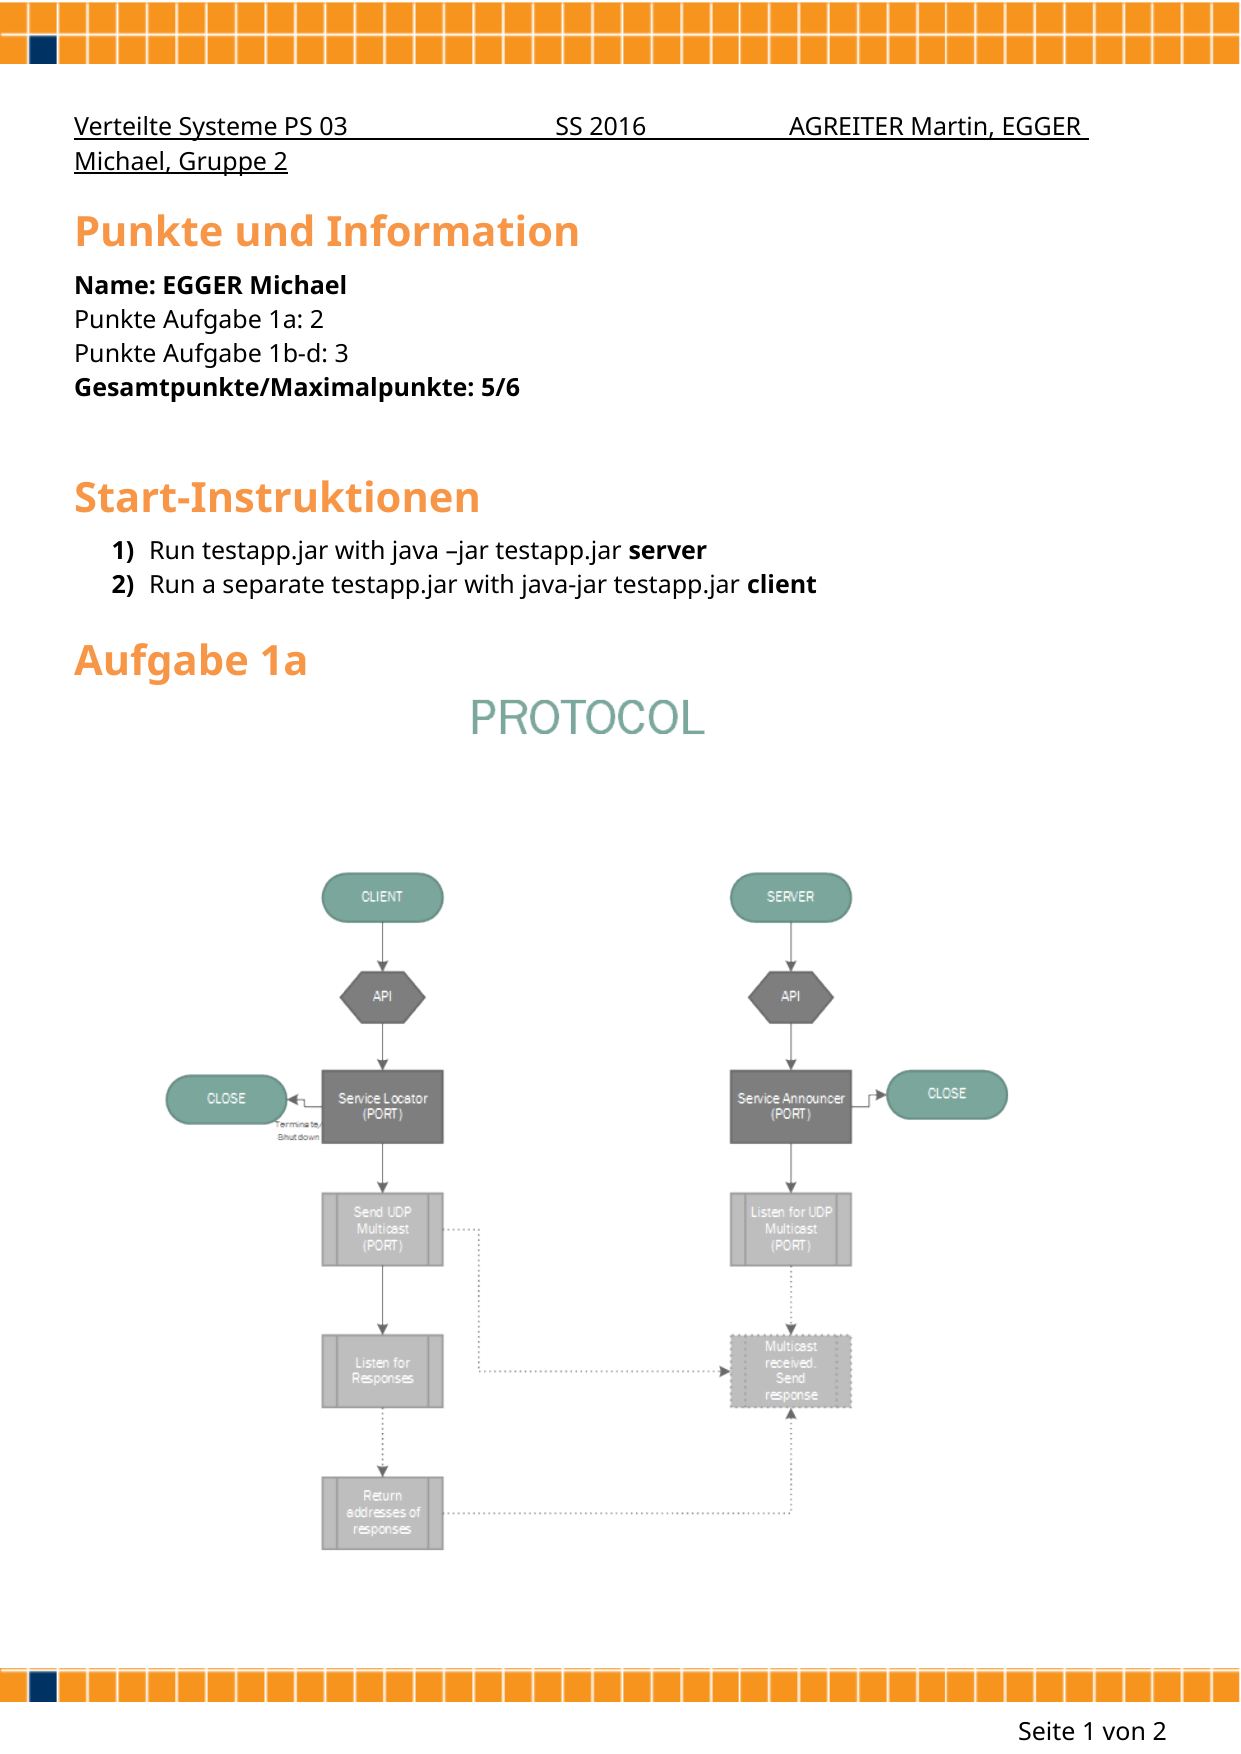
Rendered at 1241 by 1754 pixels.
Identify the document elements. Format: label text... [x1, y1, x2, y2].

text Punkte Aufgabe 1b-d: 3 [74, 336, 1166, 369]
text Punkte Aufgabe 1a: 2 [74, 301, 1166, 336]
picture [0, 1, 1241, 64]
list Run testapp.jar with java –jar testapp.jar server [111, 533, 1166, 567]
picture [164, 687, 1011, 1553]
text Name: EGGER Michael [74, 267, 1166, 301]
picture [0, 1668, 1241, 1702]
subtitle Aufgabe 1a [74, 630, 1166, 687]
list Run a separate testapp.jar with java-jar testapp.jar client [111, 567, 1166, 601]
text Gesamtpunkte/Maximalpunkte: 5/6 [74, 369, 1166, 404]
subtitle Start-Instruktionen [74, 468, 1166, 524]
subtitle Punkte und Information [74, 202, 1166, 259]
